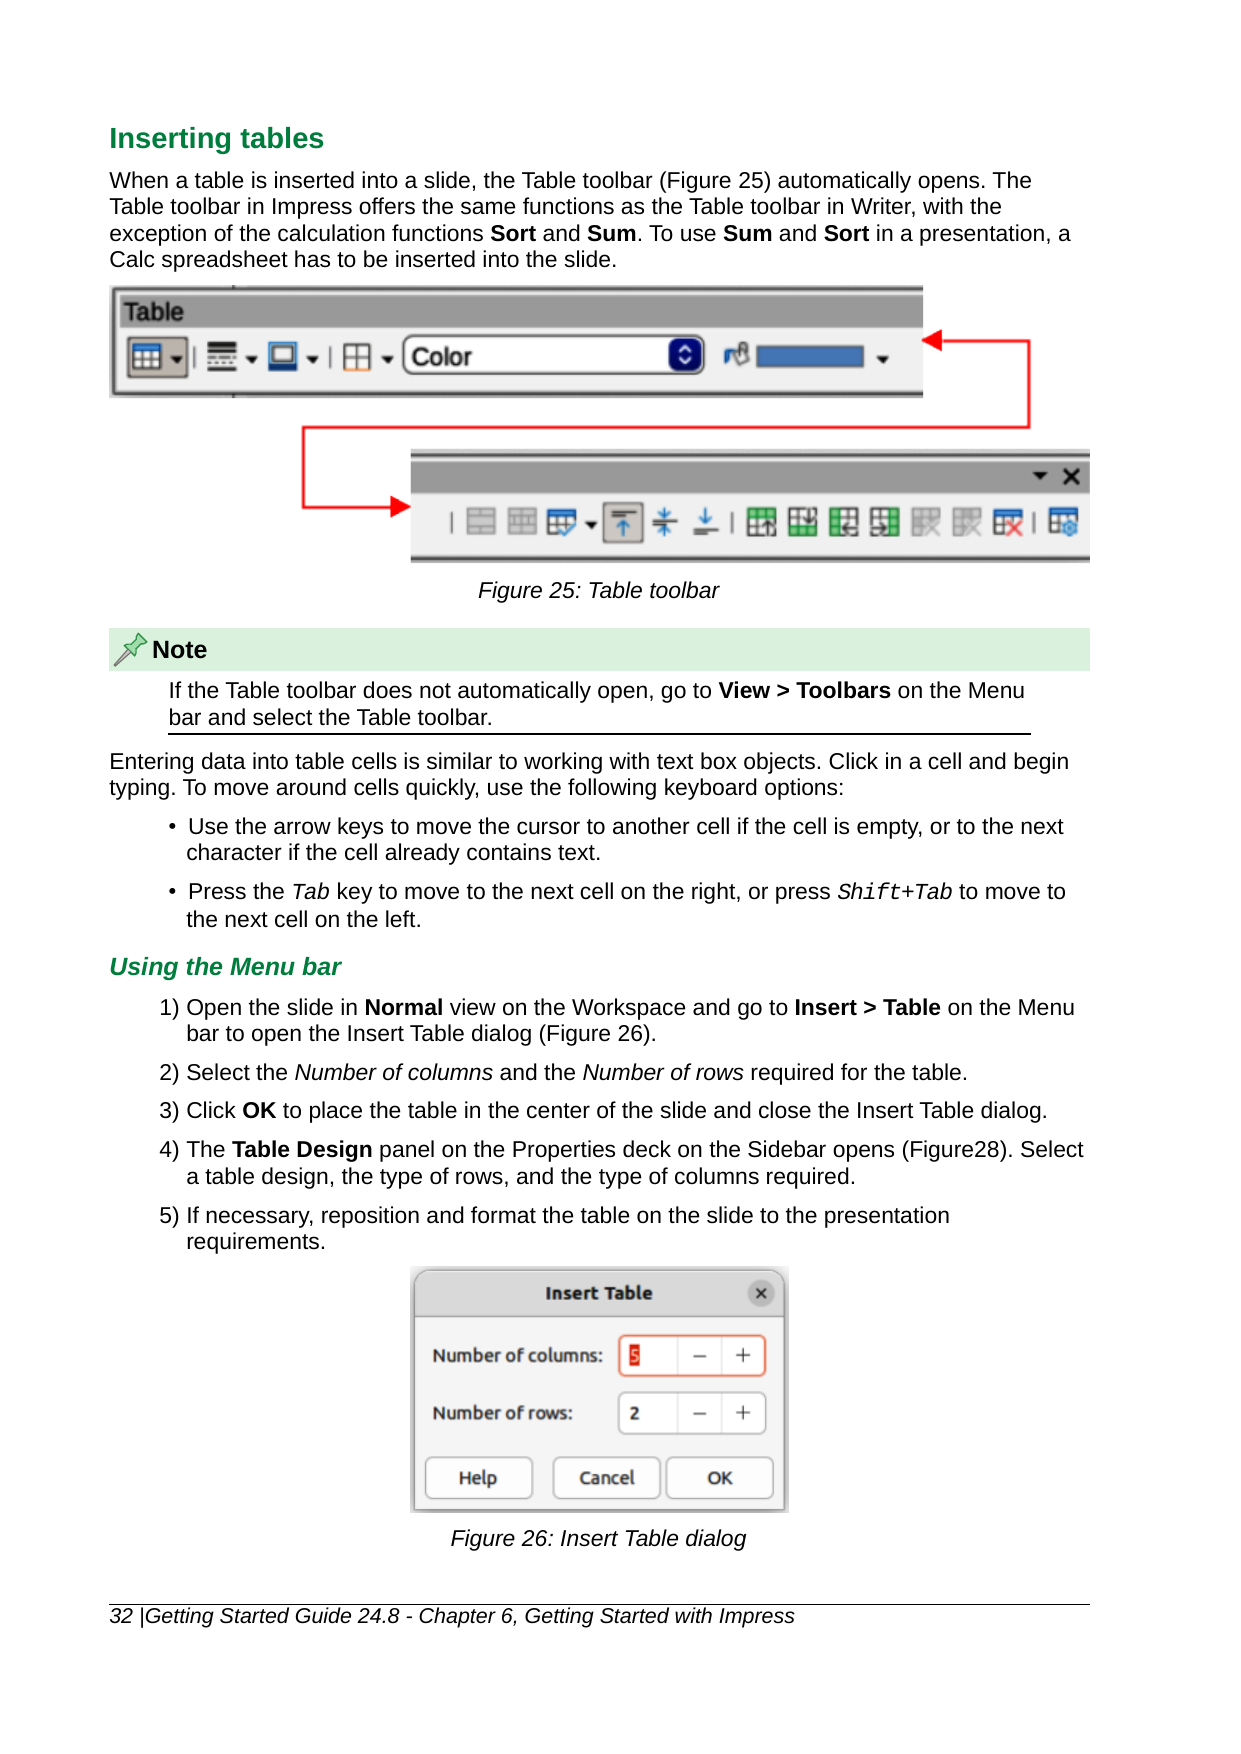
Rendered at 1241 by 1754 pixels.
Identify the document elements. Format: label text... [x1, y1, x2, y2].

list Press the Tab key to move to the next cell on the right, or press Shift+Tab to move to the next cell on the left. [168, 878, 1090, 933]
list The Table Design panel on the Properties deck on the Sidebar opens (Figure28). Select a table design, the type of rows, and the type of columns required. [186, 1136, 1090, 1189]
text When a table is inserted into a slide, the Table toolbar (Figure 25) automatically opens. The Table toolbar in Impress offers the same functions as the Table toolbar in Writer, with the exception of the calculation functions Sort and Sum. To use Sum and Sort in a presentation, a Calc spreadsheet has to be inserted into the slide. [109, 167, 1090, 272]
subtitle Inserting tables [109, 121, 1090, 154]
list Entering data into table cells is similar to working with text box objects. Click in a cell and begin typing. To move around cells quickly, use the following keyboard options: [109, 748, 1090, 800]
list Open the slide in Normal view on the Workspace and go to Insert > Table on the Menu bar to open the Insert Table dialog (Figure 26). [186, 993, 1090, 1046]
text If the Table toolbar does not automatically open, go to View > Toolbars on the Menu bar and select the Table toolbar. [168, 677, 1031, 733]
text Figure 25: Table toolbar [109, 577, 1090, 603]
picture [410, 1266, 789, 1513]
subtitle Note [109, 628, 1090, 671]
subtitle Using the Menu bar [109, 952, 1090, 981]
list Use the arrow keys to move the cursor to another cell if the cell is empty, or to the next character if the cell already contains text. [168, 813, 1090, 866]
list Click OK to place the table in the center of the slide and close the Insert Table dialog. [186, 1097, 1090, 1124]
text Figure 26: Insert Table dialog [410, 1525, 789, 1552]
picture [109, 285, 1090, 565]
list If necessary, reposition and format the table on the slide to the presentation requirements. [186, 1202, 1090, 1254]
list Select the Number of columns and the Number of rows required for the table. [186, 1059, 1090, 1085]
